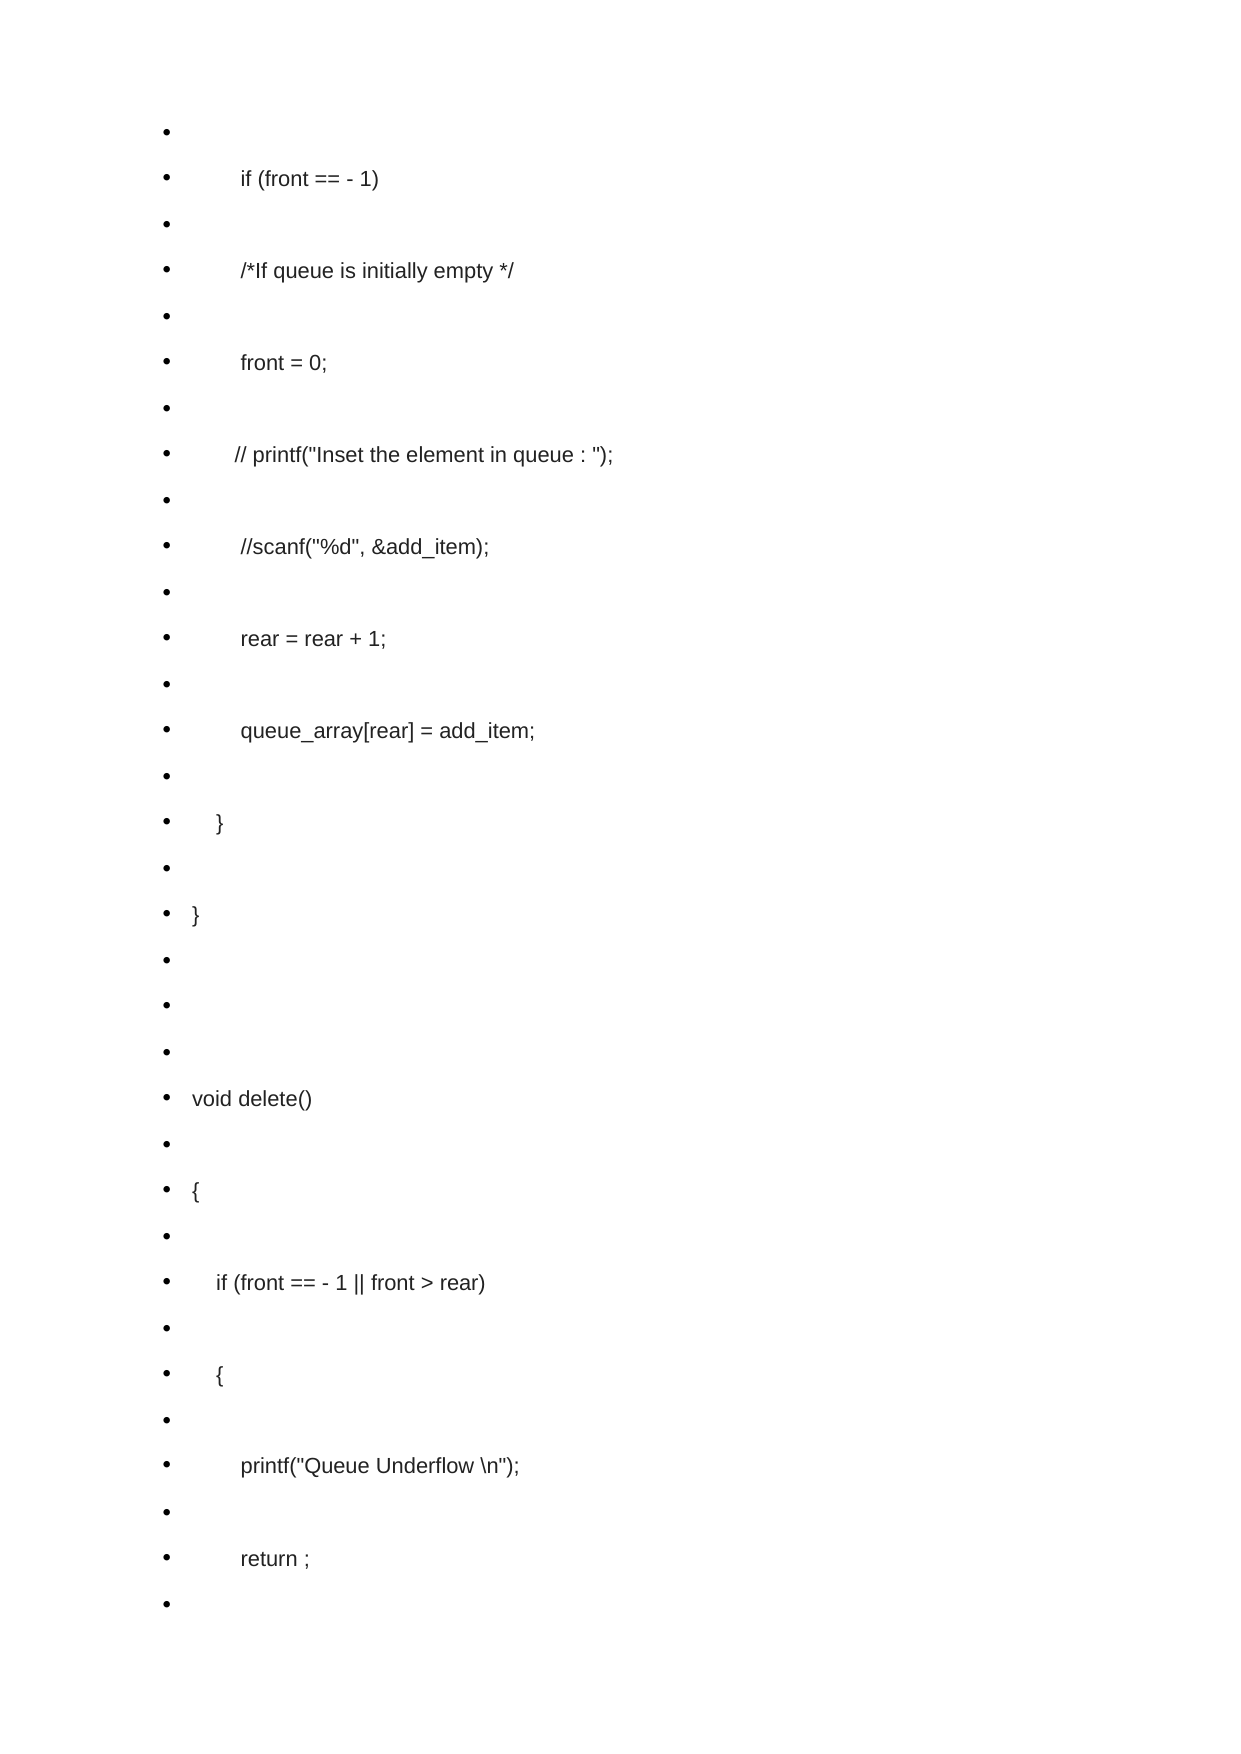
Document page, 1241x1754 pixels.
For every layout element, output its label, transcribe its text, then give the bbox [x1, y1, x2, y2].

list // printf("Inset the element in queue : "); [162, 442, 1122, 468]
list if (front == - 1) [162, 166, 1122, 192]
list return ; [162, 1545, 1122, 1571]
list { [162, 1361, 1122, 1387]
list if (front == - 1 || front > rear) [162, 1269, 1122, 1295]
list front = 0; [162, 350, 1122, 376]
list { [162, 1177, 1122, 1203]
list queue_array[rear] = add_item; [162, 718, 1122, 743]
list /*If queue is initially empty */ [162, 258, 1122, 284]
list //scanf("%d", &add_item); [162, 534, 1122, 559]
list void delete() [162, 1086, 1122, 1111]
list } [162, 809, 1122, 836]
list rear = rear + 1; [162, 626, 1122, 652]
list printf("Queue Underflow \n"); [162, 1453, 1122, 1479]
list } [162, 902, 1122, 927]
